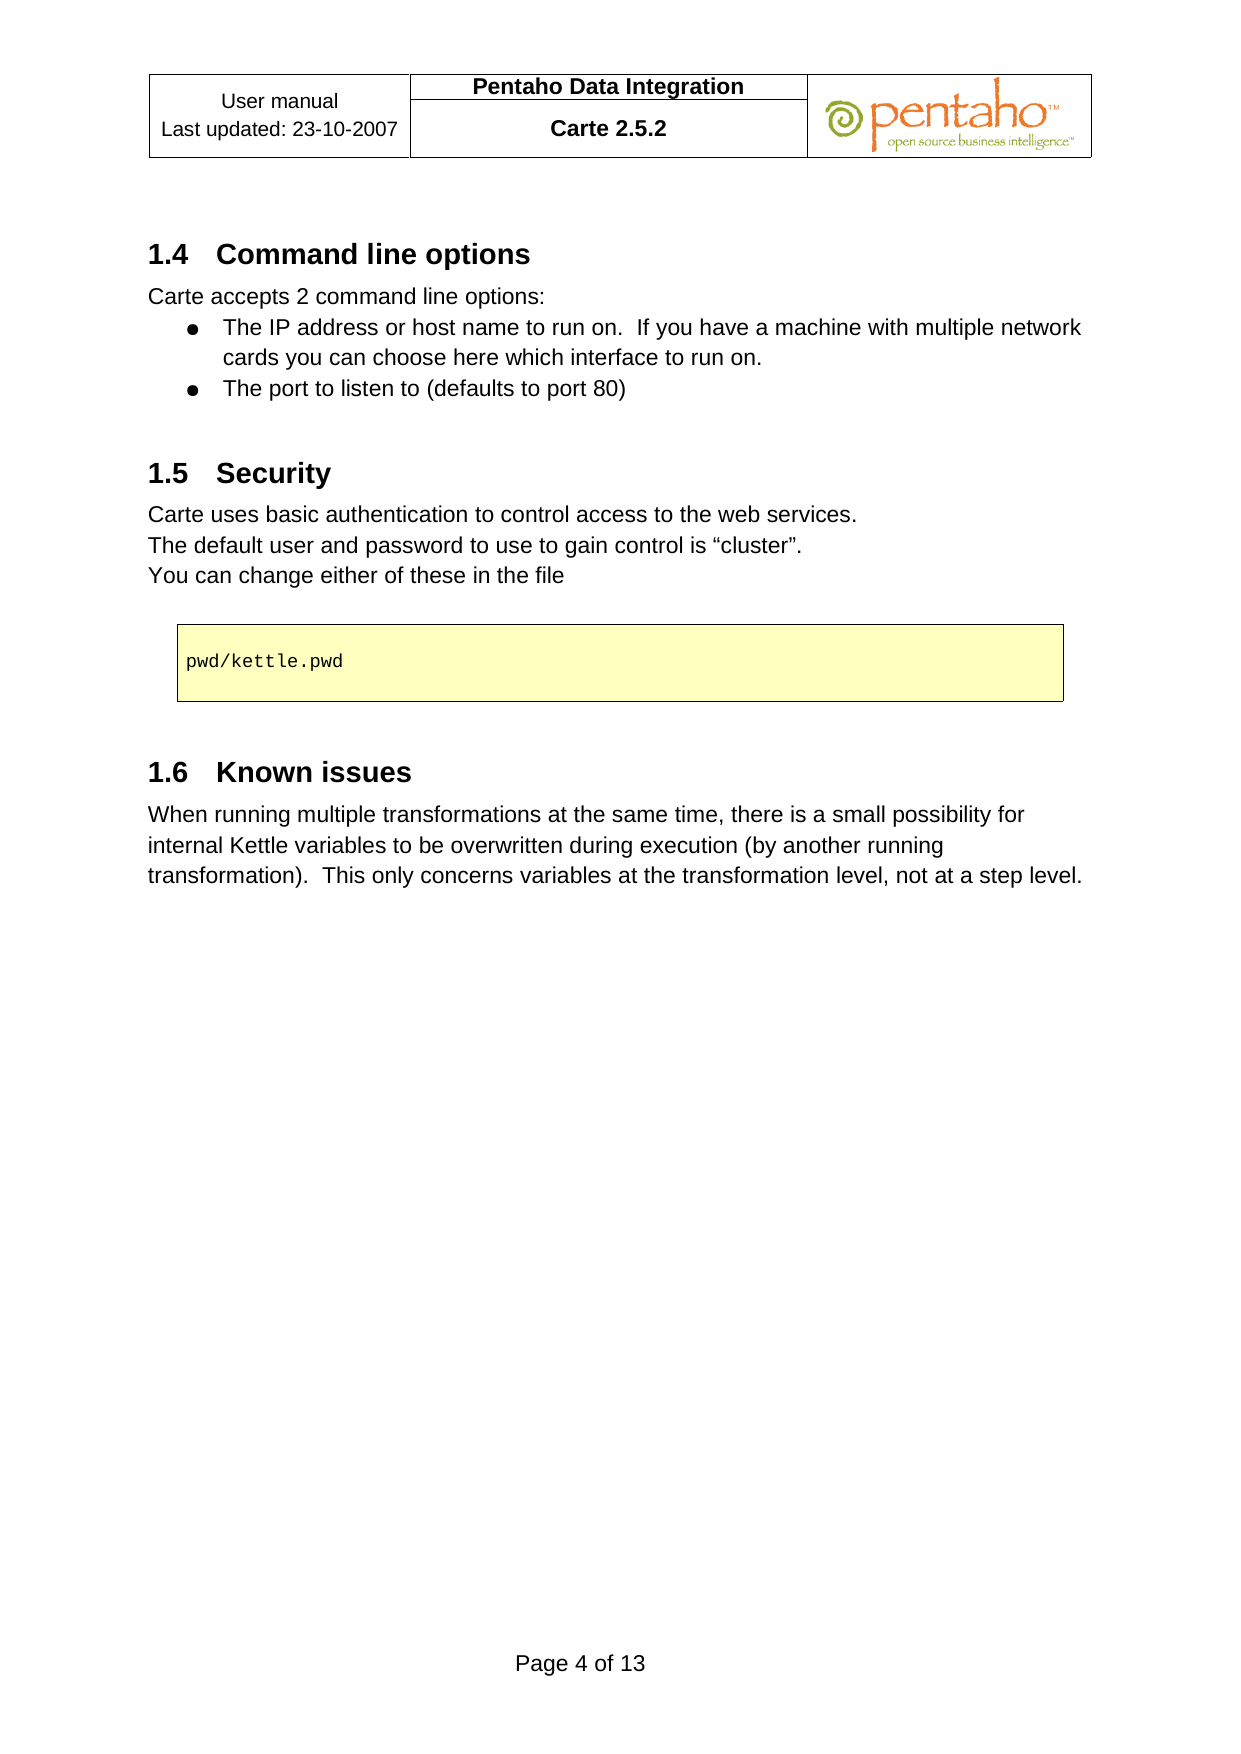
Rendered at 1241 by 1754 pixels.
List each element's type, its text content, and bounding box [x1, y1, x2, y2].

list The port to listen to (defaults to port 80) [185, 375, 1092, 401]
text You can change either of these in the file [148, 563, 1092, 588]
text The default user and password to use to gain control is “cluster”. [148, 532, 1092, 558]
subtitle Command line options [148, 238, 1092, 271]
text When running multiple transformations at the same time, there is a small possibility for internal Kettle variables to be overwritten during execution (by another running transformation). This only concerns variables at the transformation level, not at a step level. [148, 802, 1092, 888]
text pwd/kettle.pwd [178, 650, 1063, 673]
subtitle Known issues [148, 756, 1092, 789]
text Carte accepts 2 command line options: [148, 283, 1092, 309]
subtitle Security [148, 457, 1092, 489]
list The IP address or host name to run on. If you have a machine with multiple network cards you can choose here which interface to run on. [185, 314, 1092, 370]
text Carte uses basic authentication to control access to the web services. [148, 502, 1092, 527]
